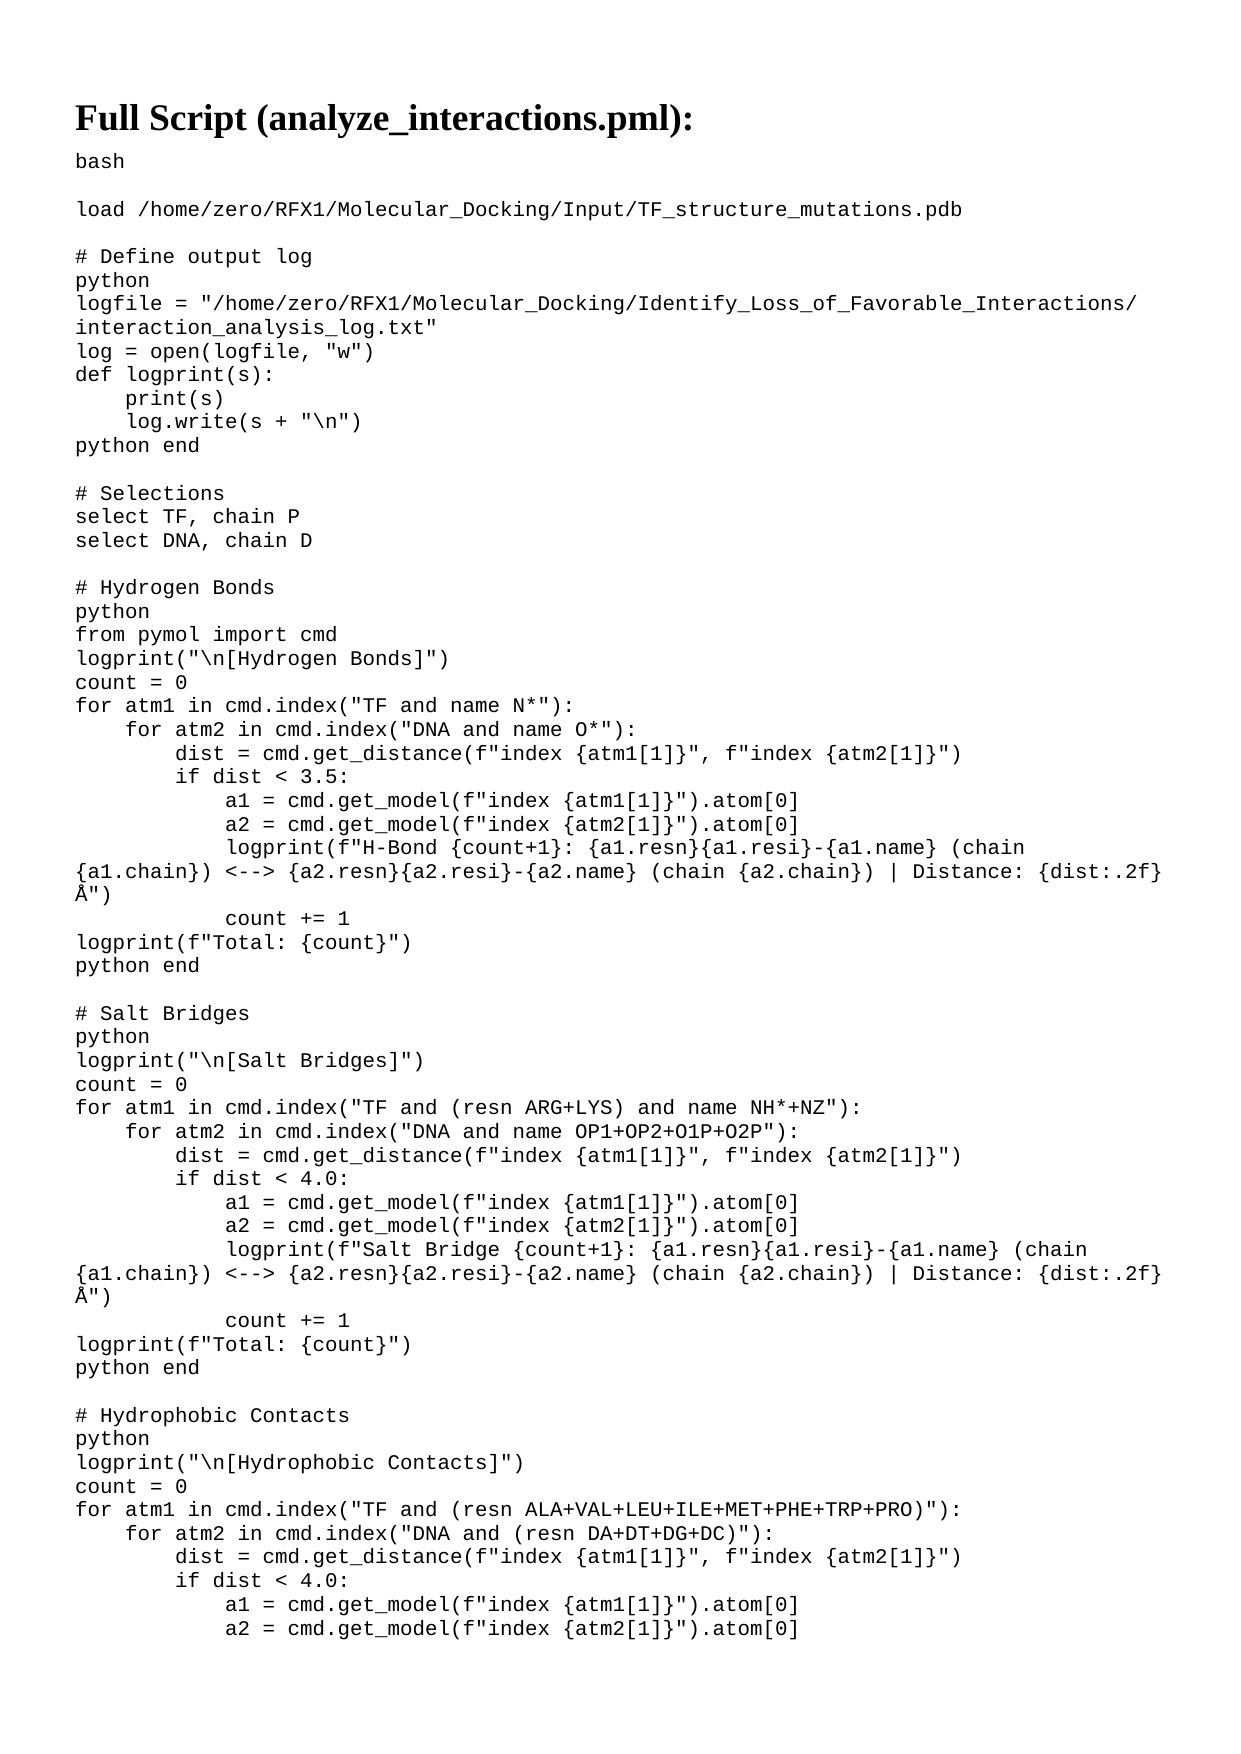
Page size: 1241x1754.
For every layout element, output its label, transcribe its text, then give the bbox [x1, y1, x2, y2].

text for atm2 in cmd.index("DNA and name O*"): [75, 719, 1165, 743]
text from pymol import cmd [75, 624, 1165, 648]
text python end [75, 435, 1165, 459]
text logfile = "/home/zero/RFX1/Molecular_Docking/Identify_Loss_of_Favorable_Interactions/interaction_analysis_log.txt" [75, 293, 1165, 341]
text if dist < 4.0: [75, 1570, 1165, 1594]
text for atm2 in cmd.index("DNA and (resn DA+DT+DG+DC)"): [75, 1523, 1165, 1547]
text # Define output log [75, 246, 1165, 270]
text python [75, 1026, 1165, 1050]
text logprint("\n[Hydrophobic Contacts]") [75, 1452, 1165, 1476]
text a2 = cmd.get_model(f"index {atm2[1]}").atom[0] [75, 1216, 1165, 1239]
text logprint(f"Salt Bridge {count+1}: {a1.resn}{a1.resi}-{a1.name} (chain {a1.chain}) <--> {a2.resn}{a2.resi}-{a2.name} (chain {a2.chain}) | Distance: {dist:.2f} Å") [75, 1239, 1165, 1310]
text print(s) [75, 388, 1165, 412]
text if dist < 4.0: [75, 1168, 1165, 1192]
text for atm1 in cmd.index("TF and (resn ALA+VAL+LEU+ILE+MET+PHE+TRP+PRO)"): [75, 1499, 1165, 1523]
text logprint(f"Total: {count}") [75, 932, 1165, 955]
text bash [75, 151, 1165, 175]
text count += 1 [75, 908, 1165, 932]
text load /home/zero/RFX1/Molecular_Docking/Input/TF_structure_mutations.pdb [75, 199, 1165, 222]
text for atm2 in cmd.index("DNA and name OP1+OP2+O1P+O2P"): [75, 1121, 1165, 1144]
text logprint(f"H-Bond {count+1}: {a1.resn}{a1.resi}-{a1.name} (chain {a1.chain}) <--> {a2.resn}{a2.resi}-{a2.name} (chain {a2.chain}) | Distance: {dist:.2f} Å") [75, 837, 1165, 908]
text for atm1 in cmd.index("TF and name N*"): [75, 695, 1165, 719]
text # Selections [75, 482, 1165, 506]
text for atm1 in cmd.index("TF and (resn ARG+LYS) and name NH*+NZ"): [75, 1097, 1165, 1121]
text dist = cmd.get_distance(f"index {atm1[1]}", f"index {atm2[1]}") [75, 743, 1165, 766]
text a2 = cmd.get_model(f"index {atm2[1]}").atom[0] [75, 1617, 1165, 1641]
text count += 1 [75, 1310, 1165, 1334]
text count = 0 [75, 1074, 1165, 1097]
text log.write(s + "\n") [75, 412, 1165, 435]
text python [75, 270, 1165, 293]
subtitle Full Script (analyze_interactions.pml): [75, 96, 1165, 139]
text python end [75, 1357, 1165, 1381]
text python [75, 1428, 1165, 1452]
text log = open(logfile, "w") [75, 341, 1165, 364]
text a1 = cmd.get_model(f"index {atm1[1]}").atom[0] [75, 1594, 1165, 1617]
text a2 = cmd.get_model(f"index {atm2[1]}").atom[0] [75, 813, 1165, 837]
text count = 0 [75, 1476, 1165, 1499]
text a1 = cmd.get_model(f"index {atm1[1]}").atom[0] [75, 790, 1165, 813]
text select TF, chain P [75, 506, 1165, 530]
text select DNA, chain D [75, 530, 1165, 553]
text logprint("\n[Hydrogen Bonds]") [75, 648, 1165, 672]
text logprint("\n[Salt Bridges]") [75, 1050, 1165, 1074]
text # Hydrogen Bonds [75, 577, 1165, 601]
text count = 0 [75, 672, 1165, 695]
text dist = cmd.get_distance(f"index {atm1[1]}", f"index {atm2[1]}") [75, 1547, 1165, 1570]
text if dist < 3.5: [75, 766, 1165, 790]
text python [75, 601, 1165, 624]
text python end [75, 955, 1165, 979]
text dist = cmd.get_distance(f"index {atm1[1]}", f"index {atm2[1]}") [75, 1144, 1165, 1168]
text a1 = cmd.get_model(f"index {atm1[1]}").atom[0] [75, 1192, 1165, 1216]
text def logprint(s): [75, 364, 1165, 388]
text # Salt Bridges [75, 1003, 1165, 1026]
text # Hydrophobic Contacts [75, 1405, 1165, 1428]
text logprint(f"Total: {count}") [75, 1334, 1165, 1357]
